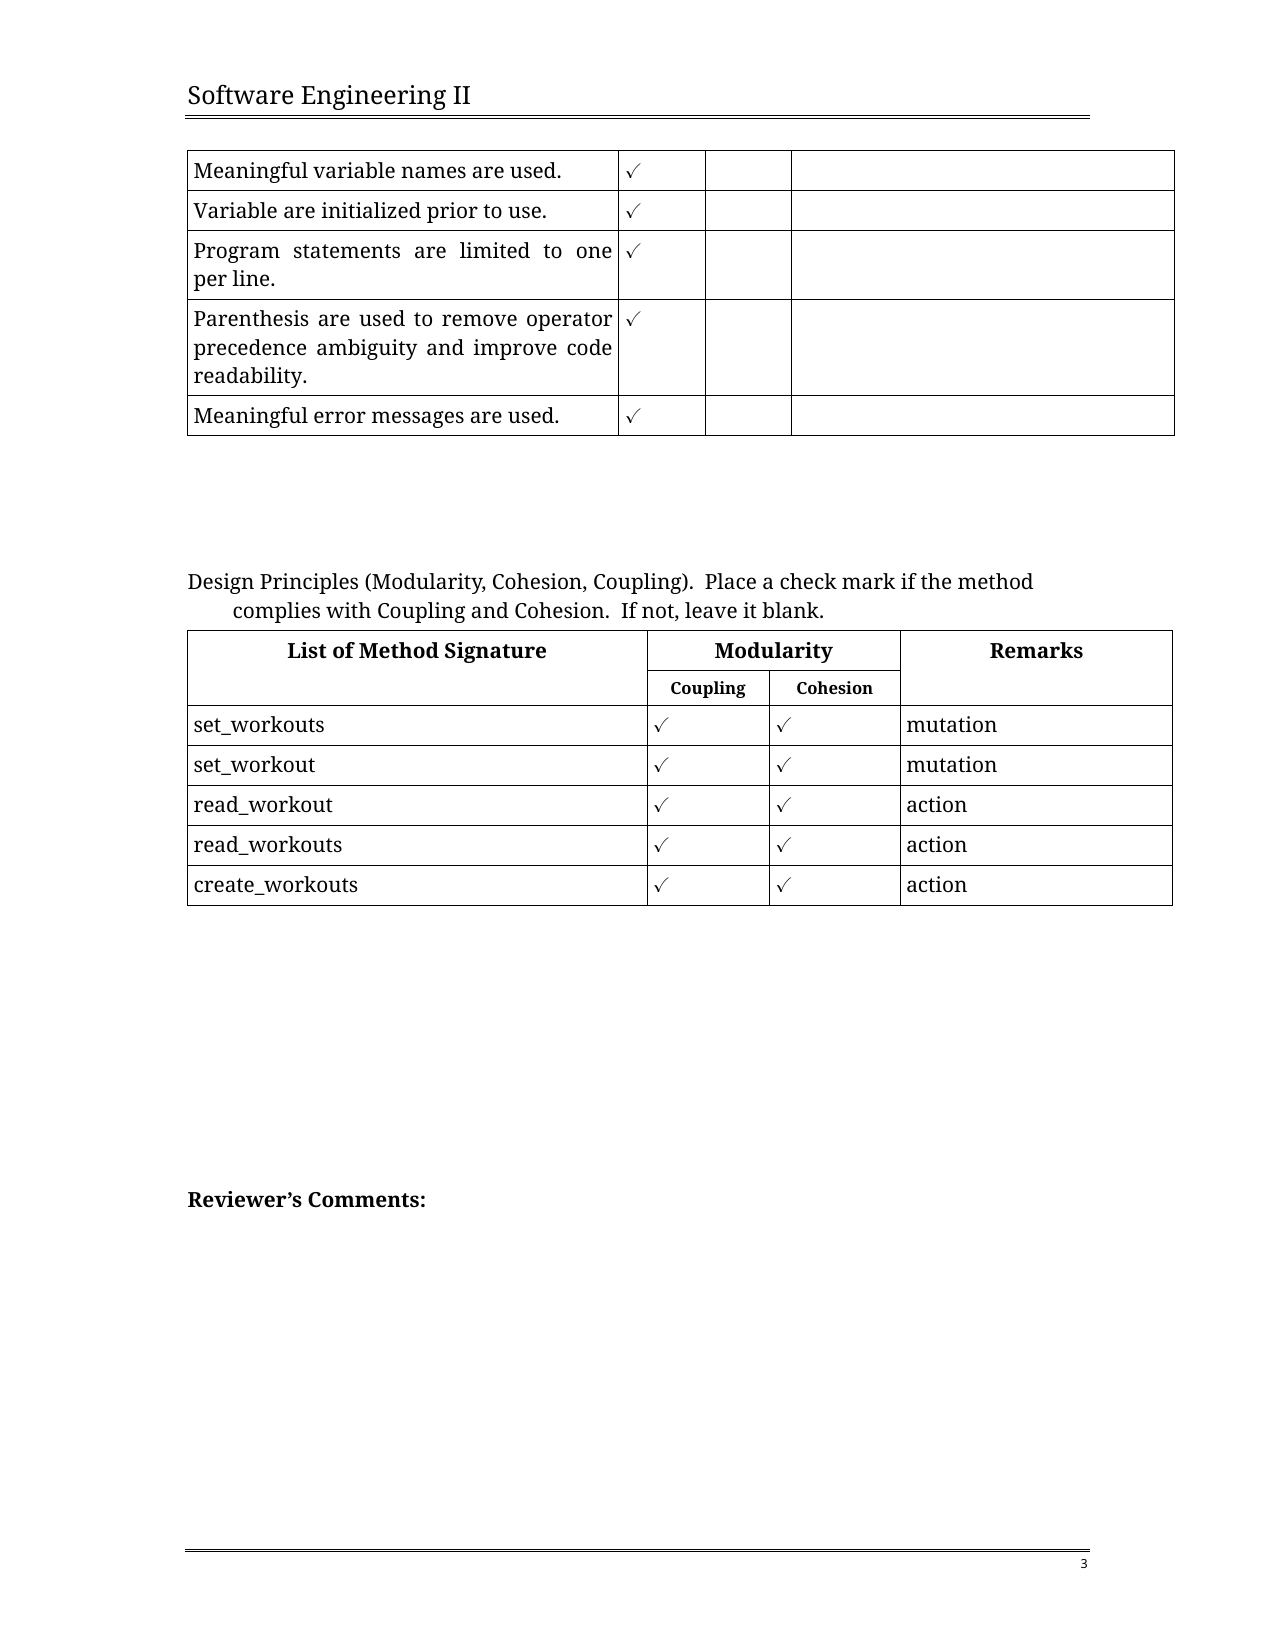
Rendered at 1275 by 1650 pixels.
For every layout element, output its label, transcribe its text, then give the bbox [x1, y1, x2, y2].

table_cell ✓ [619, 300, 705, 395]
table_cell ✓ [770, 866, 900, 905]
table_cell Meaningful variable names are used. [188, 151, 618, 190]
subtitle Reviewer’s Comments: [187, 1185, 1087, 1242]
table_cell set_workouts [188, 706, 647, 745]
table_cell ✓ [619, 231, 705, 298]
table_cell Coupling [648, 671, 769, 705]
table_header Modularity [648, 631, 900, 670]
table_header Remarks [901, 631, 1172, 705]
table_header List of Method Signature [188, 631, 647, 705]
table_cell read_workouts [188, 826, 647, 865]
table_cell ✓ [648, 706, 769, 745]
table_cell ✓ [648, 786, 769, 825]
table_cell Meaningful error messages are used. [188, 396, 618, 435]
table_cell ✓ [648, 866, 769, 905]
table_cell [792, 231, 1174, 298]
table_cell read_workout [188, 786, 647, 825]
table_cell action [901, 826, 1172, 865]
table_cell [706, 191, 791, 230]
table_cell ✓ [770, 706, 900, 745]
table_cell Parenthesis are used to remove operator precedence ambiguity and improve code readability. [188, 300, 618, 395]
table_cell [706, 396, 791, 435]
table_cell ✓ [619, 191, 705, 230]
table_cell [792, 300, 1174, 395]
table_cell Variable are initialized prior to use. [188, 191, 618, 230]
table_cell ✓ [770, 826, 900, 865]
table_cell [706, 231, 791, 298]
table_cell [792, 191, 1174, 230]
table_cell [706, 151, 791, 190]
table_cell ✓ [770, 746, 900, 785]
table_cell ✓ [619, 151, 705, 190]
table_cell ✓ [648, 746, 769, 785]
table_cell Cohesion [770, 671, 900, 705]
table_cell ✓ [619, 396, 705, 435]
table_cell [792, 396, 1174, 435]
table_cell [706, 300, 791, 395]
table_cell ✓ [648, 826, 769, 865]
table_cell action [901, 786, 1172, 825]
subtitle Design Principles (Modularity, Cohesion, Coupling). Place a check mark if the method complies with Coupling and Cohesion. If not, leave it blank. [187, 567, 1087, 624]
table_cell set_workout [188, 746, 647, 785]
table_cell create_workouts [188, 866, 647, 905]
table_cell action [901, 866, 1172, 905]
table_cell [792, 151, 1174, 190]
table_cell mutation [901, 706, 1172, 745]
table_cell mutation [901, 746, 1172, 785]
table_cell ✓ [770, 786, 900, 825]
table_cell Program statements are limited to one per line. [188, 231, 618, 298]
